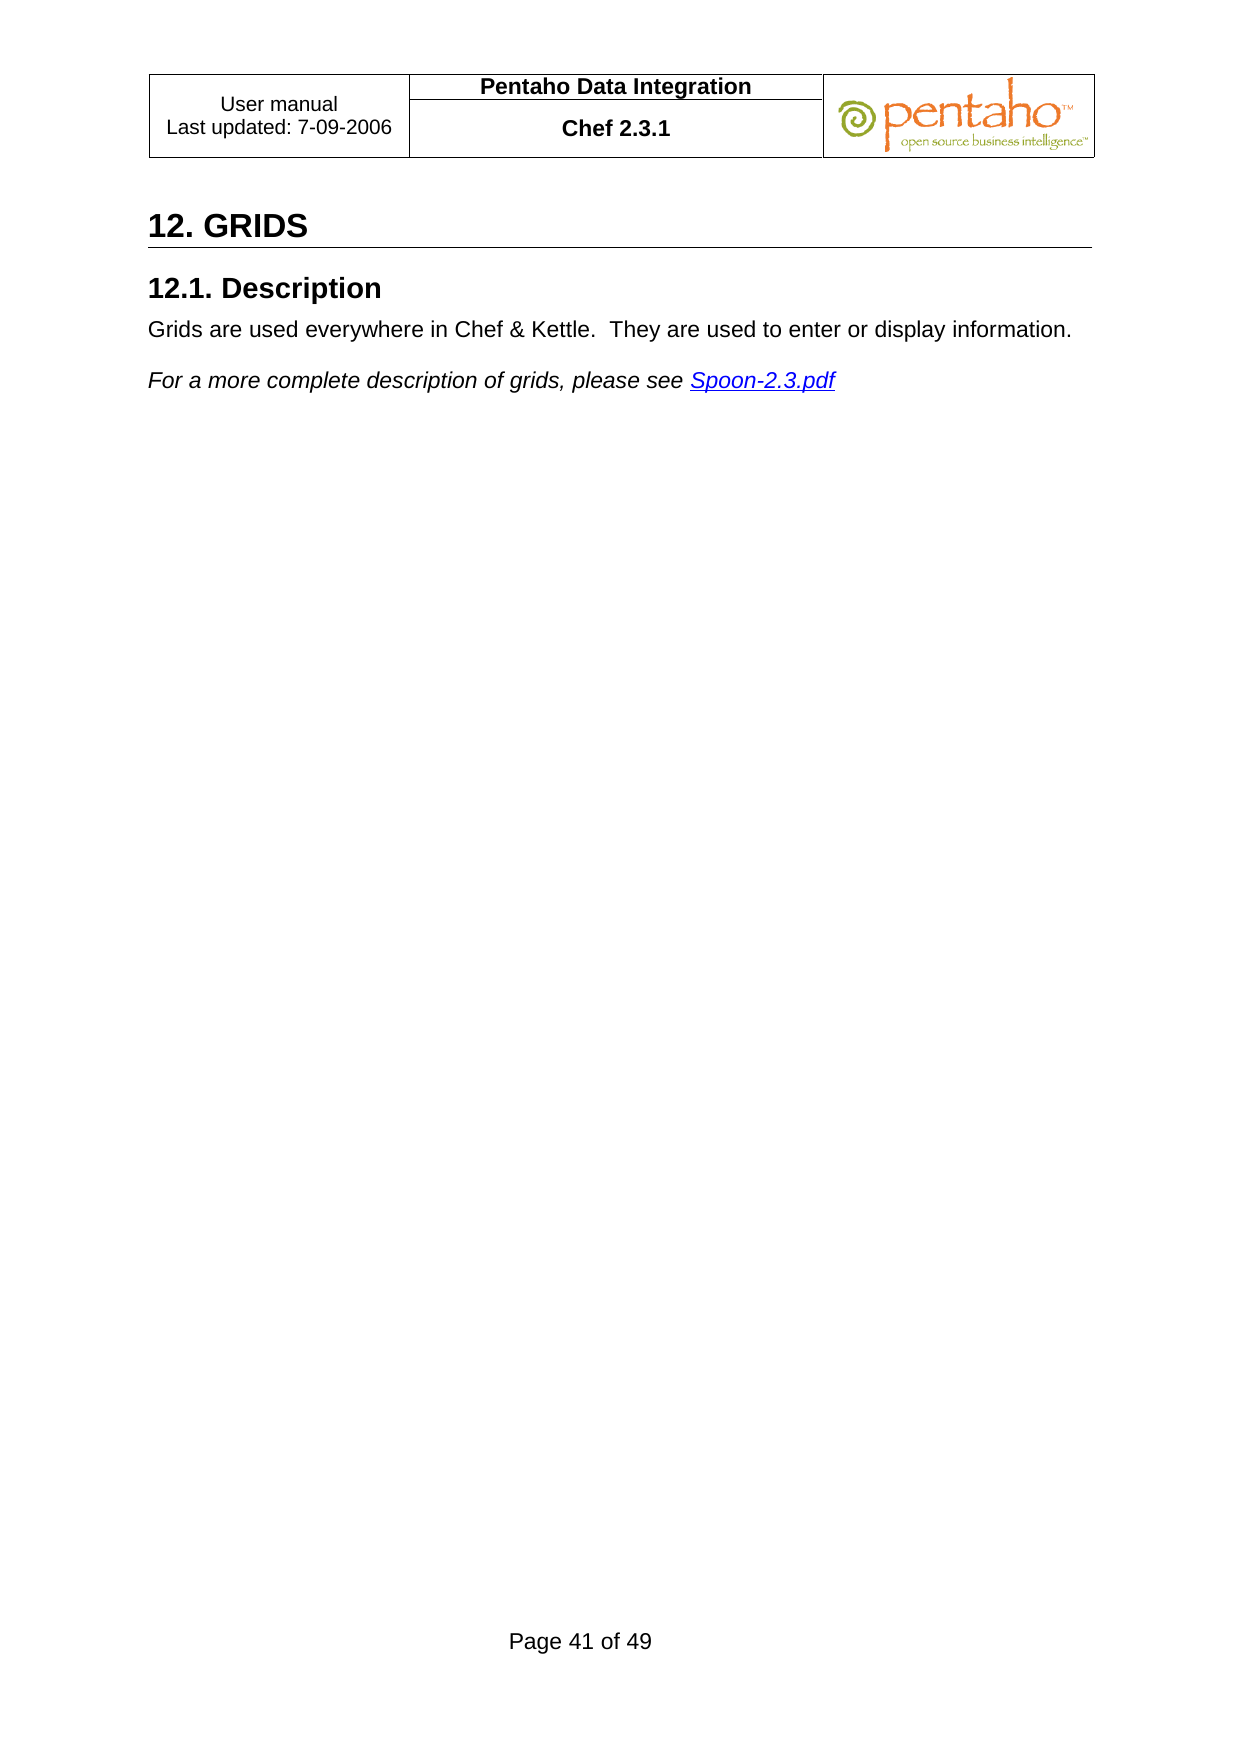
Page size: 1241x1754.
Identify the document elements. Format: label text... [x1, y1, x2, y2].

text For a more complete description of grids, please see Spoon-2.3.pdf [148, 368, 1092, 394]
text Grids are used everywhere in Chef & Kettle. They are used to enter or display information. [148, 317, 1092, 343]
subtitle Description [148, 272, 1092, 304]
subtitle Grids [148, 208, 1092, 247]
